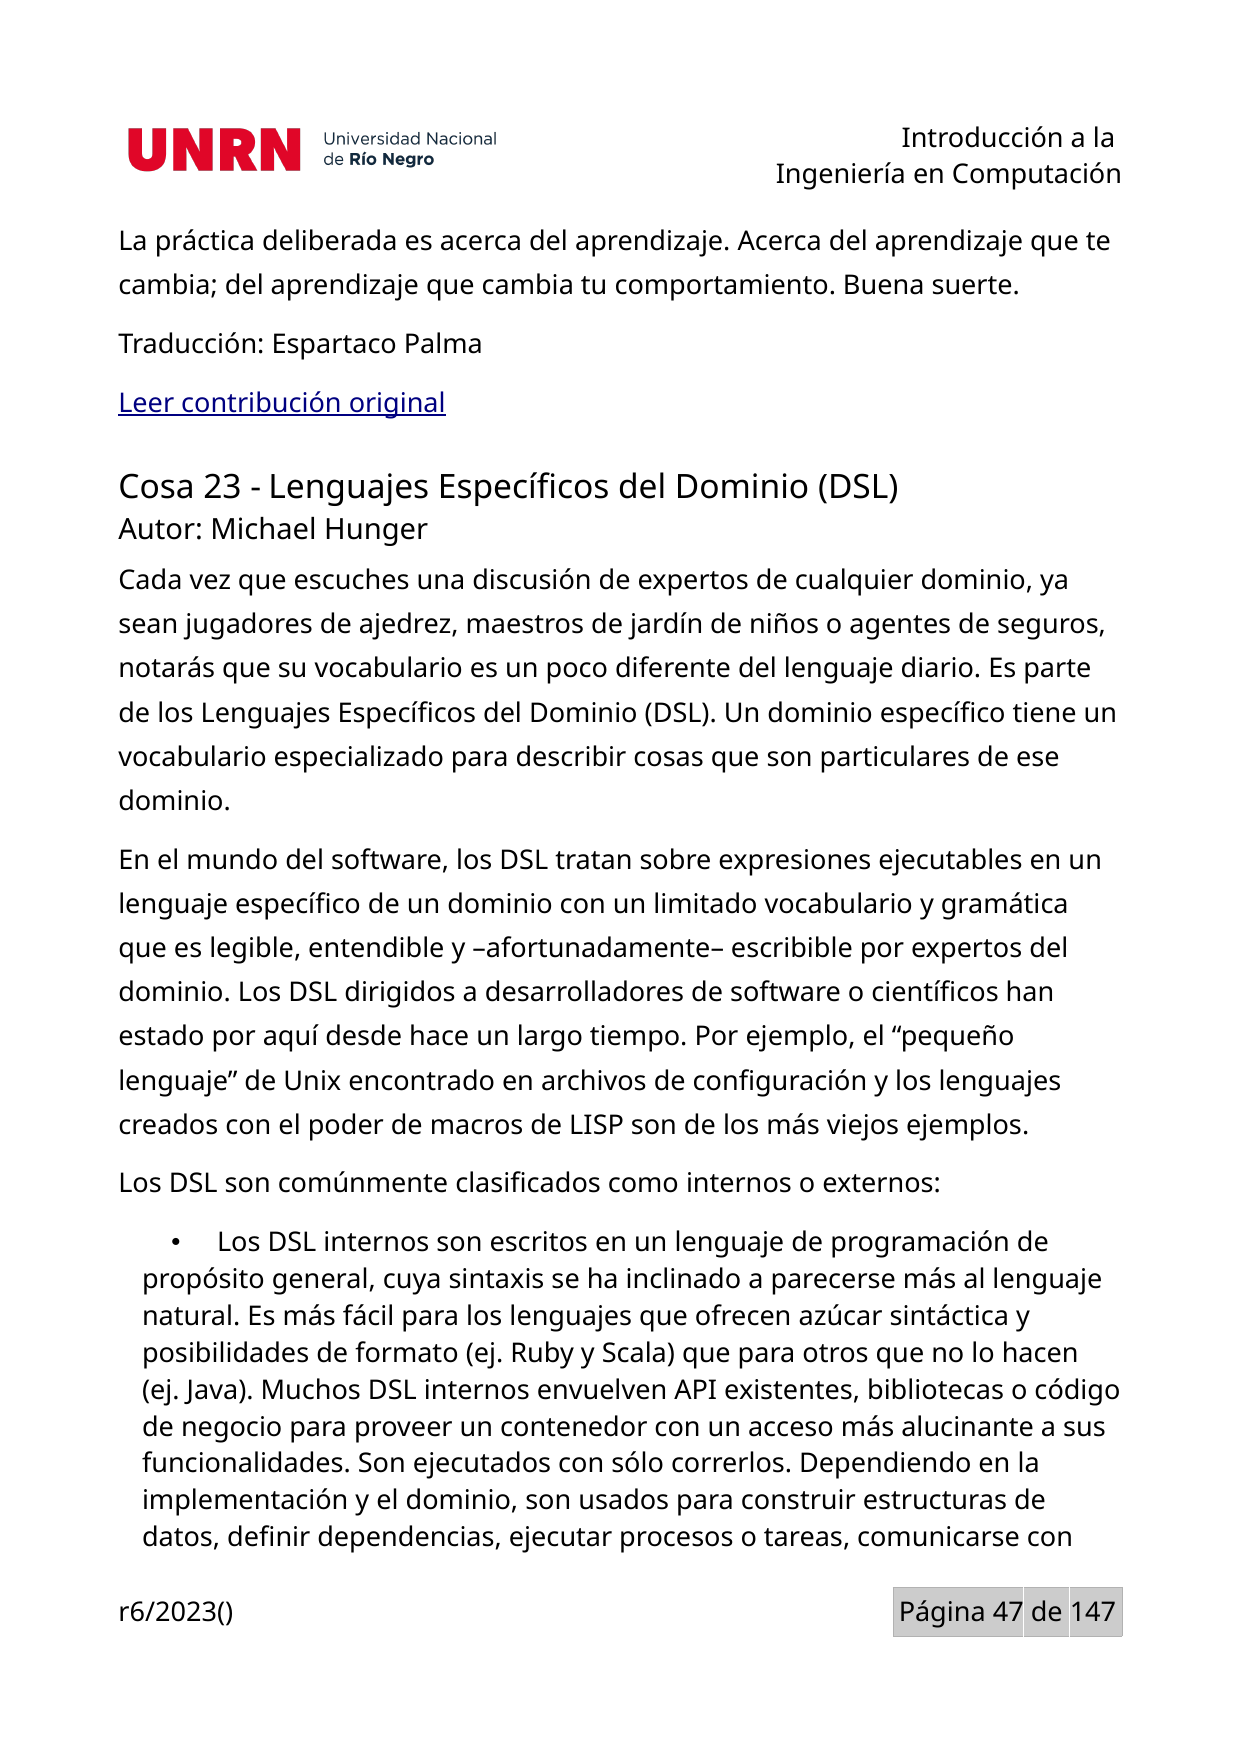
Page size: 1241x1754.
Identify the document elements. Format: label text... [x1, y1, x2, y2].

text Leer contribución original [118, 383, 1122, 420]
list Los DSL internos son escritos en un lenguaje de programación de propósito general, cuya sintaxis se ha inclinado a parecerse más al lenguaje natural. Es más fácil para los lenguajes que ofrecen azúcar sintáctica y posibilidades de formato (ej. Ruby y Scala) que para otros que no lo hacen (ej. Java). Muchos DSL internos envuelven API existentes, bibliotecas o código de negocio para proveer un contenedor con un acceso más alucinante a sus funcionalidades. Son ejecutados con sólo correrlos. Dependiendo en la implementación y el dominio, son usados para construir estructuras de datos, definir dependencias, ejecutar procesos o tareas, comunicarse con [142, 1223, 1122, 1554]
text En el mundo del software, los DSL tratan sobre expresiones ejecutables en un lenguaje específico de un dominio con un limitado vocabulario y gramática que es legible, entendible y –afortunadamente– escribible por expertos del dominio. Los DSL dirigidos a desarrolladores de software o científicos han estado por aquí desde hace un largo tiempo. Por ejemplo, el “pequeño lenguaje” de Unix encontrado en archivos de configuración y los lenguajes creados con el poder de macros de LISP son de los más viejos ejemplos. [118, 840, 1122, 1142]
text Cada vez que escuches una discusión de expertos de cualquier dominio, ya sean jugadores de ajedrez, maestros de jardín de niños o agentes de seguros, notarás que su vocabulario es un poco diferente del lenguaje diario. Es parte de los Lenguajes Específicos del Dominio (DSL). Un dominio específico tiene un vocabulario especializado para describir cosas que son particulares de ese dominio. [118, 561, 1122, 818]
text La práctica deliberada es acerca del aprendizaje. Acerca del aprendizaje que te cambia; del aprendizaje que cambia tu comportamiento. Buena suerte. [118, 221, 1122, 302]
text Los DSL son comúnmente clasificados como internos o externos: [118, 1164, 1122, 1201]
text Traducción: Espartaco Palma [118, 324, 1122, 361]
picture [118, 118, 505, 180]
subtitle Lenguajes Específicos del Dominio (DSL) Autor: Michael Hunger [118, 463, 1122, 548]
